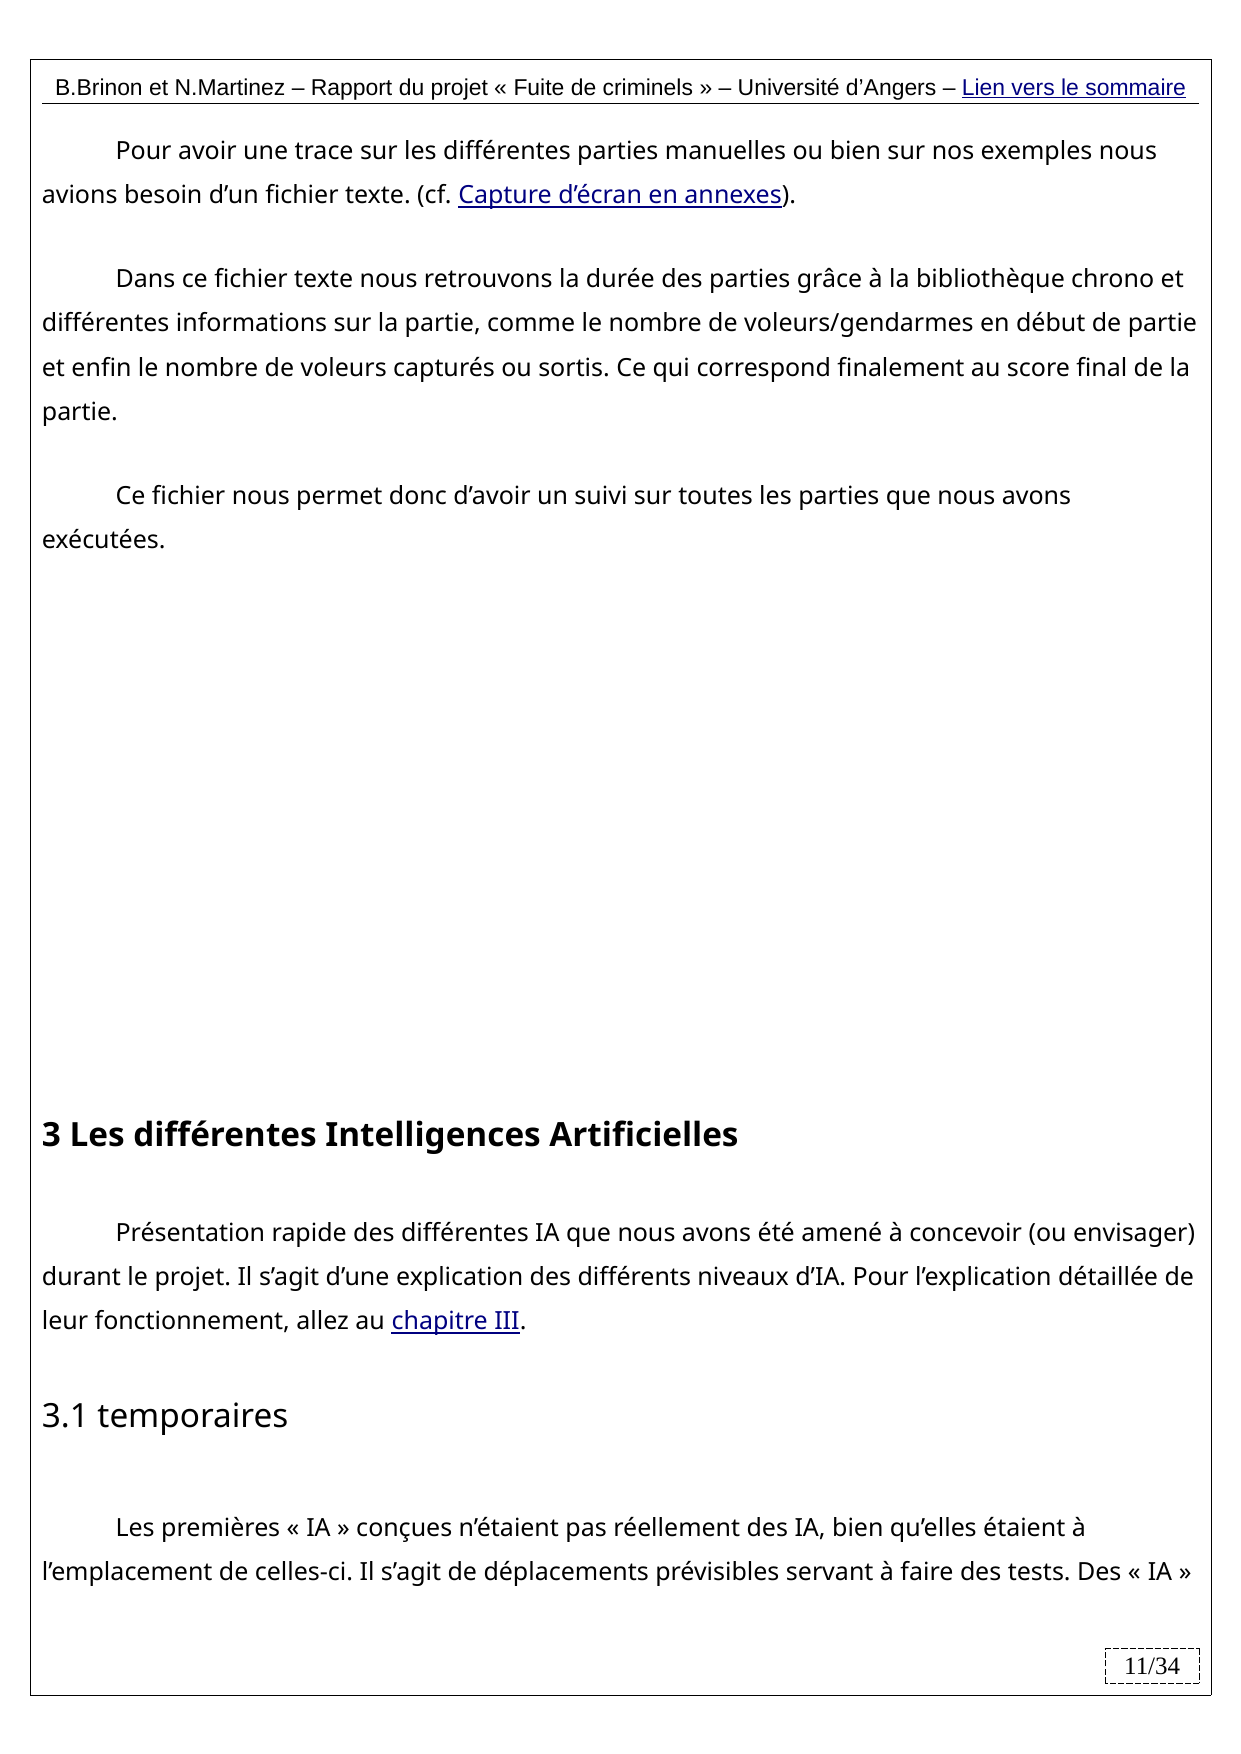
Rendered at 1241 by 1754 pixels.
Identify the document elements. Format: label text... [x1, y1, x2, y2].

text Présentation rapide des différentes IA que nous avons été amené à concevoir (ou envisager) durant le projet. Il s’agit d’une explication des différents niveaux d’IA. Pour l’explication détaillée de leur fonctionnement, allez au chapitre III. [42, 1214, 1199, 1337]
text 3.1 temporaires [42, 1391, 1199, 1437]
text Les premières « IA » conçues n’étaient pas réellement des IA, bien qu’elles étaient à l’emplacement de celles-ci. Il s’agit de déplacements prévisibles servant à faire des tests. Des « IA » [42, 1509, 1199, 1588]
text Ce fichier nous permet donc d’avoir un suivi sur toutes les parties que nous avons exécutées. [42, 477, 1199, 556]
text Dans ce fichier texte nous retrouvons la durée des parties grâce à la bibliothèque chrono et différentes informations sur la partie, comme le nombre de voleurs/gendarmes en début de partie et enfin le nombre de voleurs capturés ou sortis. Ce qui correspond finalement au score final de la partie. [42, 261, 1199, 428]
text 3 Les différentes Intelligences Artificielles [42, 1111, 1199, 1157]
text Pour avoir une trace sur les différentes parties manuelles ou bien sur nos exemples nous avions besoin d’un fichier texte. (cf. Capture d’écran en annexes). [42, 133, 1199, 211]
